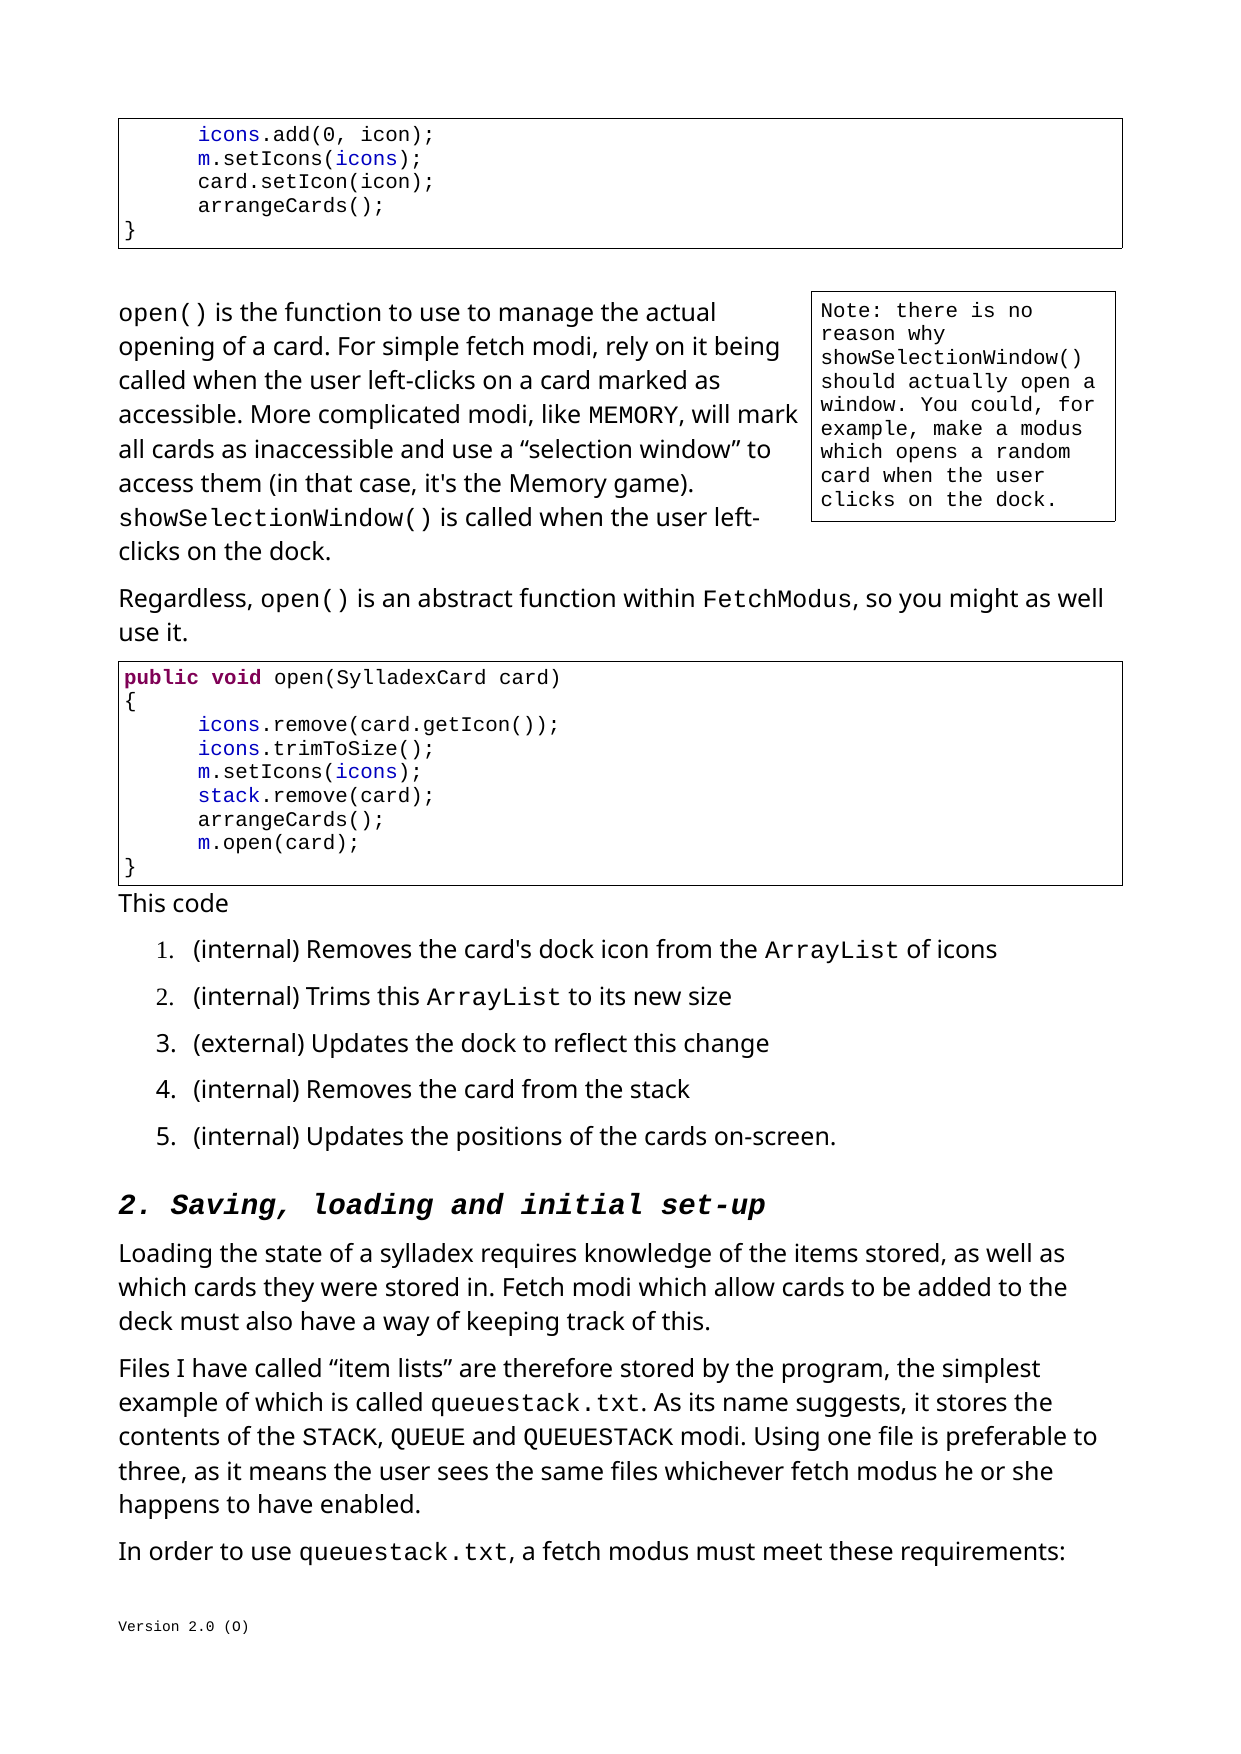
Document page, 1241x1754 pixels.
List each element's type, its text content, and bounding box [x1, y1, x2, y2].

list (external) Updates the dock to reflect this change [156, 1026, 1122, 1060]
text Regardless, open() is an abstract function within FetchModus, so you might as well use it. [118, 580, 1122, 648]
text In order to use queuestack.txt, a fetch modus must meet these requirements: [118, 1534, 1122, 1568]
list (internal) Removes the card's dock icon from the ArrayList of icons [156, 932, 1122, 966]
text This code [118, 886, 1122, 919]
list (internal) Updates the positions of the cards on-screen. [156, 1119, 1122, 1153]
text Loading the state of a sylladex requires knowledge of the items stored, as well as which cards they were stored in. Fetch modi which allow cards to be added to the deck must also have a way of keeping track of this. [118, 1236, 1122, 1338]
text open() is the function to use to manage the actual opening of a card. For simple fetch modi, rely on it being called when the user left-clicks on a card marked as accessible. More complicated modi, like MEMORY, will mark all cards as inaccessible and use a “selection window” to access them (in that case, it's the Memory game). showSelectionWindow() is called when the user left-clicks on the dock. [118, 294, 1122, 568]
list (internal) Removes the card from the stack [156, 1072, 1122, 1106]
subtitle 2. Saving, loading and initial set-up [118, 1190, 1122, 1223]
table_header public void open(SylladexCard card) { icons.remove(card.getIcon()); icons.trimToSize(); m.setIcons(icons); stack.remove(card); arrangeCards(); m.open(card); } [119, 662, 1122, 885]
list (internal) Trims this ArrayList to its new size [156, 979, 1122, 1013]
text Note: there is no reason why showSelectionWindow() should actually open a window. You could, for example, make a modus which opens a random card when the user clicks on the dock. [820, 300, 1106, 512]
table_header icons.add(0, icon); m.setIcons(icons); card.setIcon(icon); arrangeCards(); } [119, 119, 1122, 248]
text open() is the function to use to manage the actual opening of a card. For simple fetch modi, rely on it being called when the user left-clicks on a card marked as accessible. More complicated modi, like MEMORY, will mark all cards as inaccessible and use a “selection window” to access them (in that case, it's the Memory game). showSelectionWindow() is called when the user left-clicks on the dock. [812, 292, 1115, 521]
text Files I have called “item lists” are therefore stored by the program, the simplest example of which is called queuestack.txt. As its name suggests, it stores the contents of the STACK, QUEUE and QUEUESTACK modi. Using one file is preferable to three, as it means the user sees the same files whichever fetch modus he or she happens to have enabled. [118, 1351, 1122, 1521]
